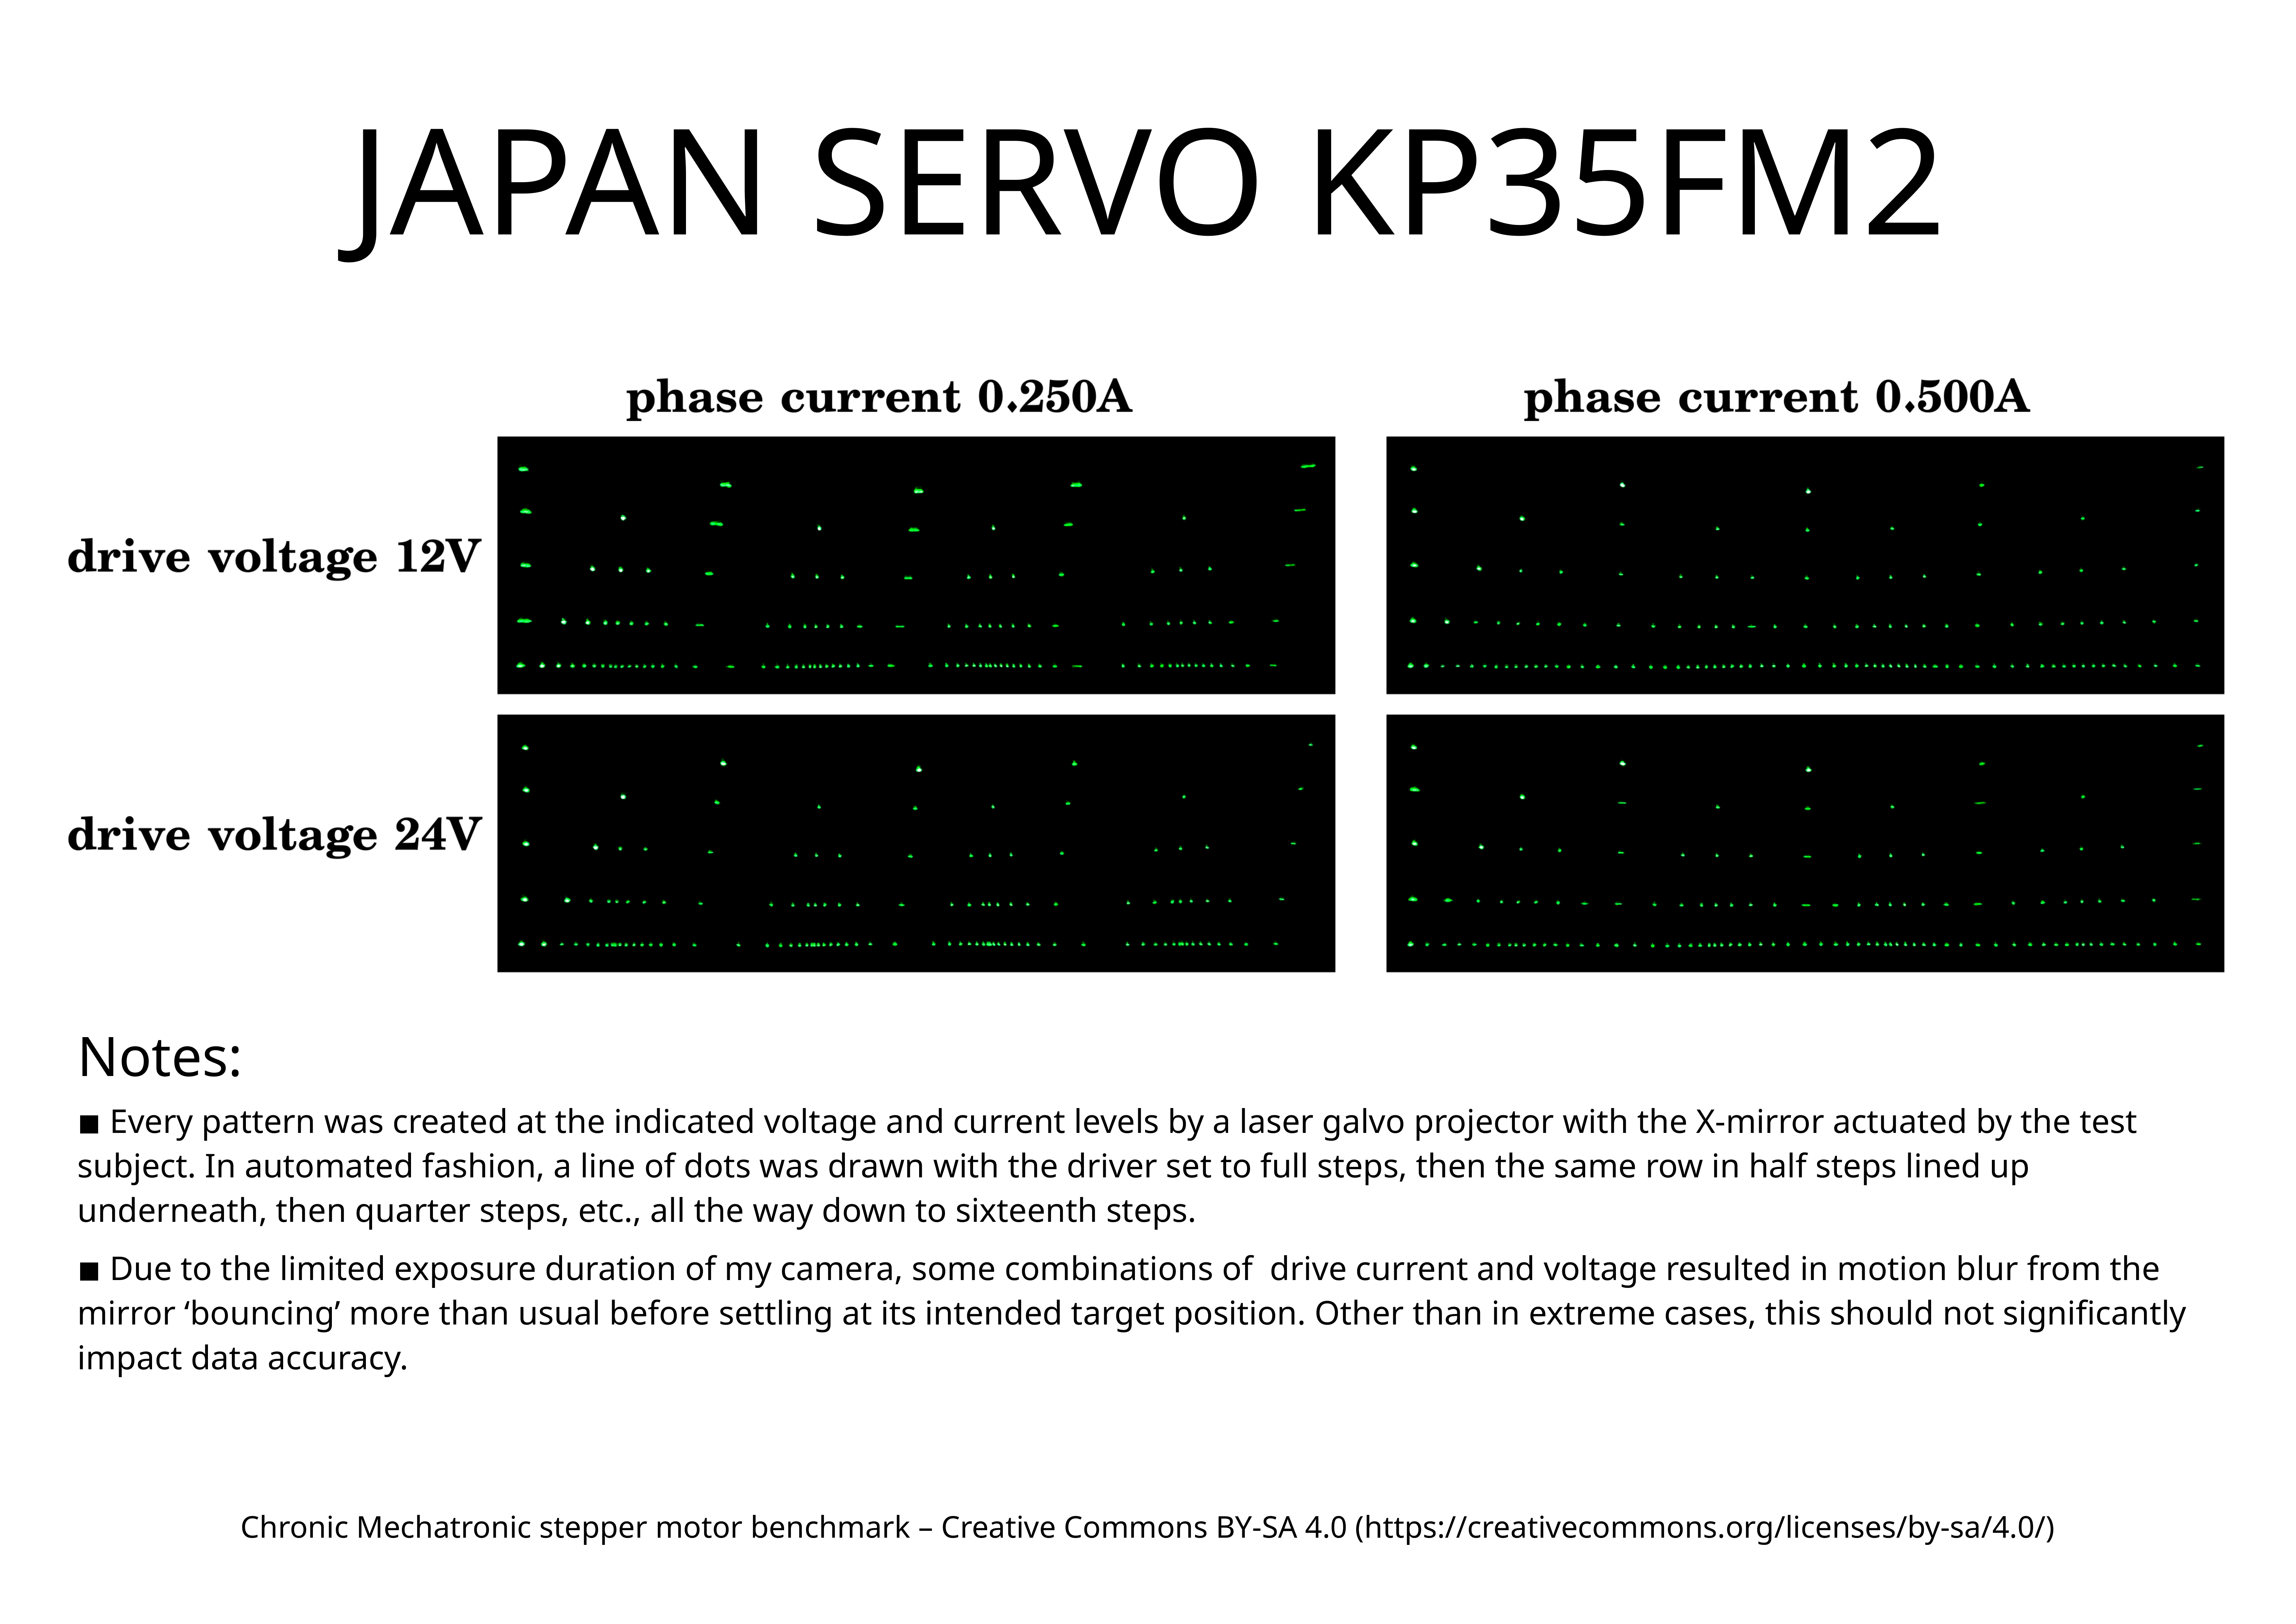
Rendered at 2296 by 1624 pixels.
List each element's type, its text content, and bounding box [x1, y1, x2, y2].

text ◾ Every pattern was created at the indicated voltage and current levels by a laser galvo projector with the X-mirror actuated by the test subject. In automated fashion, a line of dots was drawn with the driver set to full steps, then the same row in half steps lined up underneath, then quarter steps, etc., all the way down to sixteenth steps. [77, 1098, 2219, 1232]
text ◾ Due to the limited exposure duration of my camera, some combinations of drive current and voltage resulted in motion blur from the mirror ‘bouncing’ more than usual before settling at its intended target position. Other than in extreme cases, this should not significantly impact data accuracy. [77, 1245, 2219, 1379]
picture [0, 361, 2296, 1018]
text Notes: [77, 1018, 2219, 1092]
